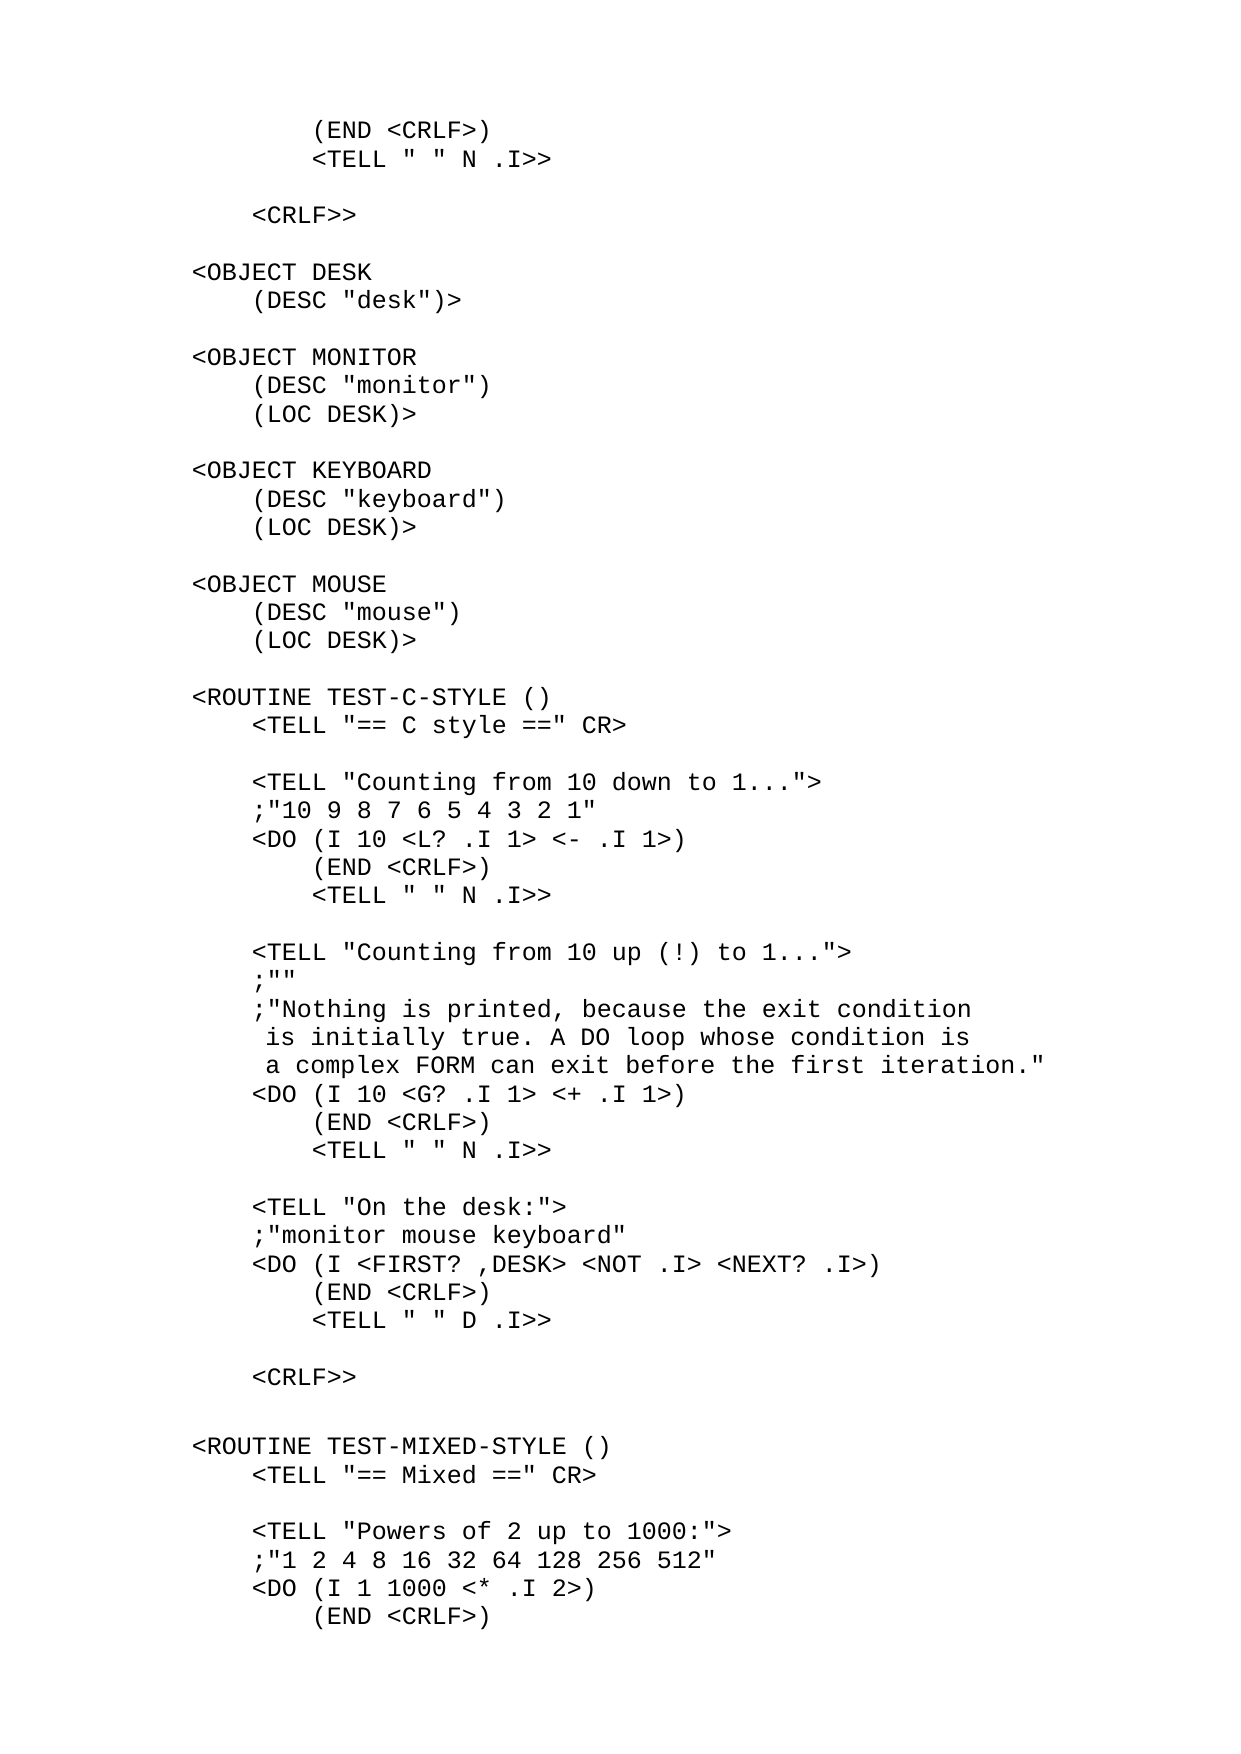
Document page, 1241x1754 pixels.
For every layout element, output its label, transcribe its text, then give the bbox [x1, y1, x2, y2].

text (END <CRLF>) <TELL " " N .I>> <CRLF>> <OBJECT DESK (DESC "desk")> <OBJECT MONITOR (DESC "monitor") (LOC DESK)> <OBJECT KEYBOARD (DESC "keyboard") (LOC DESK)> <OBJECT MOUSE (DESC "mouse") (LOC DESK)> <ROUTINE TEST-C-STYLE () <TELL "== C style ==" CR> <TELL "Counting from 10 down to 1..."> ;"10 9 8 7 6 5 4 3 2 1" <DO (I 10 <L? .I 1> <- .I 1>) (END <CRLF>) <TELL " " N .I>> <TELL "Counting from 10 up (!) to 1..."> ;"" ;"Nothing is printed, because the exit condition is initially true. A DO loop whose condition is a complex FORM can exit before the first iteration." <DO (I 10 <G? .I 1> <+ .I 1>) (END <CRLF>) <TELL " " N .I>> <TELL "On the desk:"> ;"monitor mouse keyboard" <DO (I <FIRST? ,DESK> <NOT .I> <NEXT? .I>) (END <CRLF>) <TELL " " D .I>> <CRLF>> [192, 118, 1122, 1421]
text <ROUTINE TEST-MIXED-STYLE () <TELL "== Mixed ==" CR> <TELL "Powers of 2 up to 1000:"> ;"1 2 4 8 16 32 64 128 256 512" <DO (I 1 1000 <* .I 2>) (END <CRLF>) [192, 1434, 1122, 1632]
